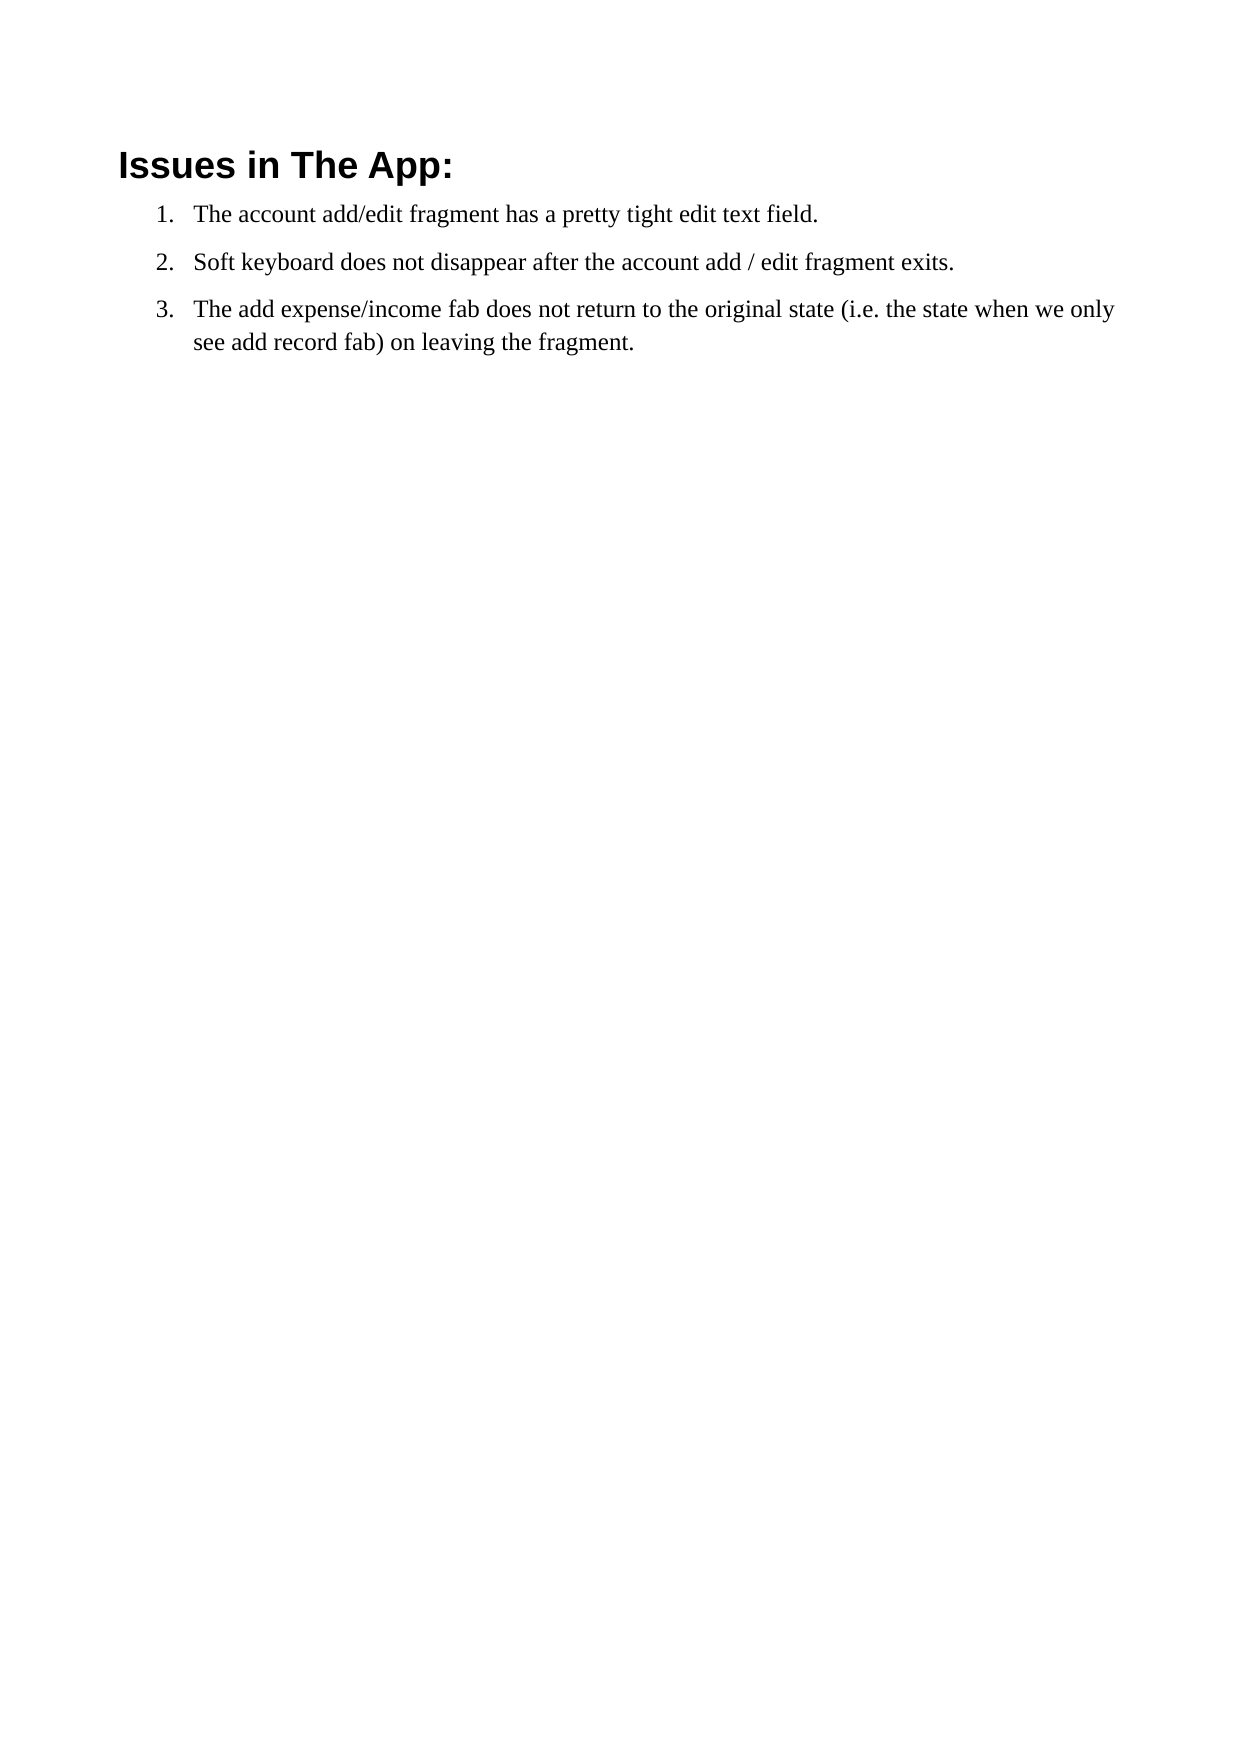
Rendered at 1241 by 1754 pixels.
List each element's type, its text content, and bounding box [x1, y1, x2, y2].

list The add expense/income fab does not return to the original state (i.e. the state when we only see add record fab) on leaving the fragment. [156, 294, 1122, 356]
list Soft keyboard does not disappear after the account add / edit fragment exits. [156, 247, 1122, 276]
subtitle Issues in The App: [118, 143, 1122, 187]
list The account add/edit fragment has a pretty tight edit text field. [156, 199, 1122, 228]
